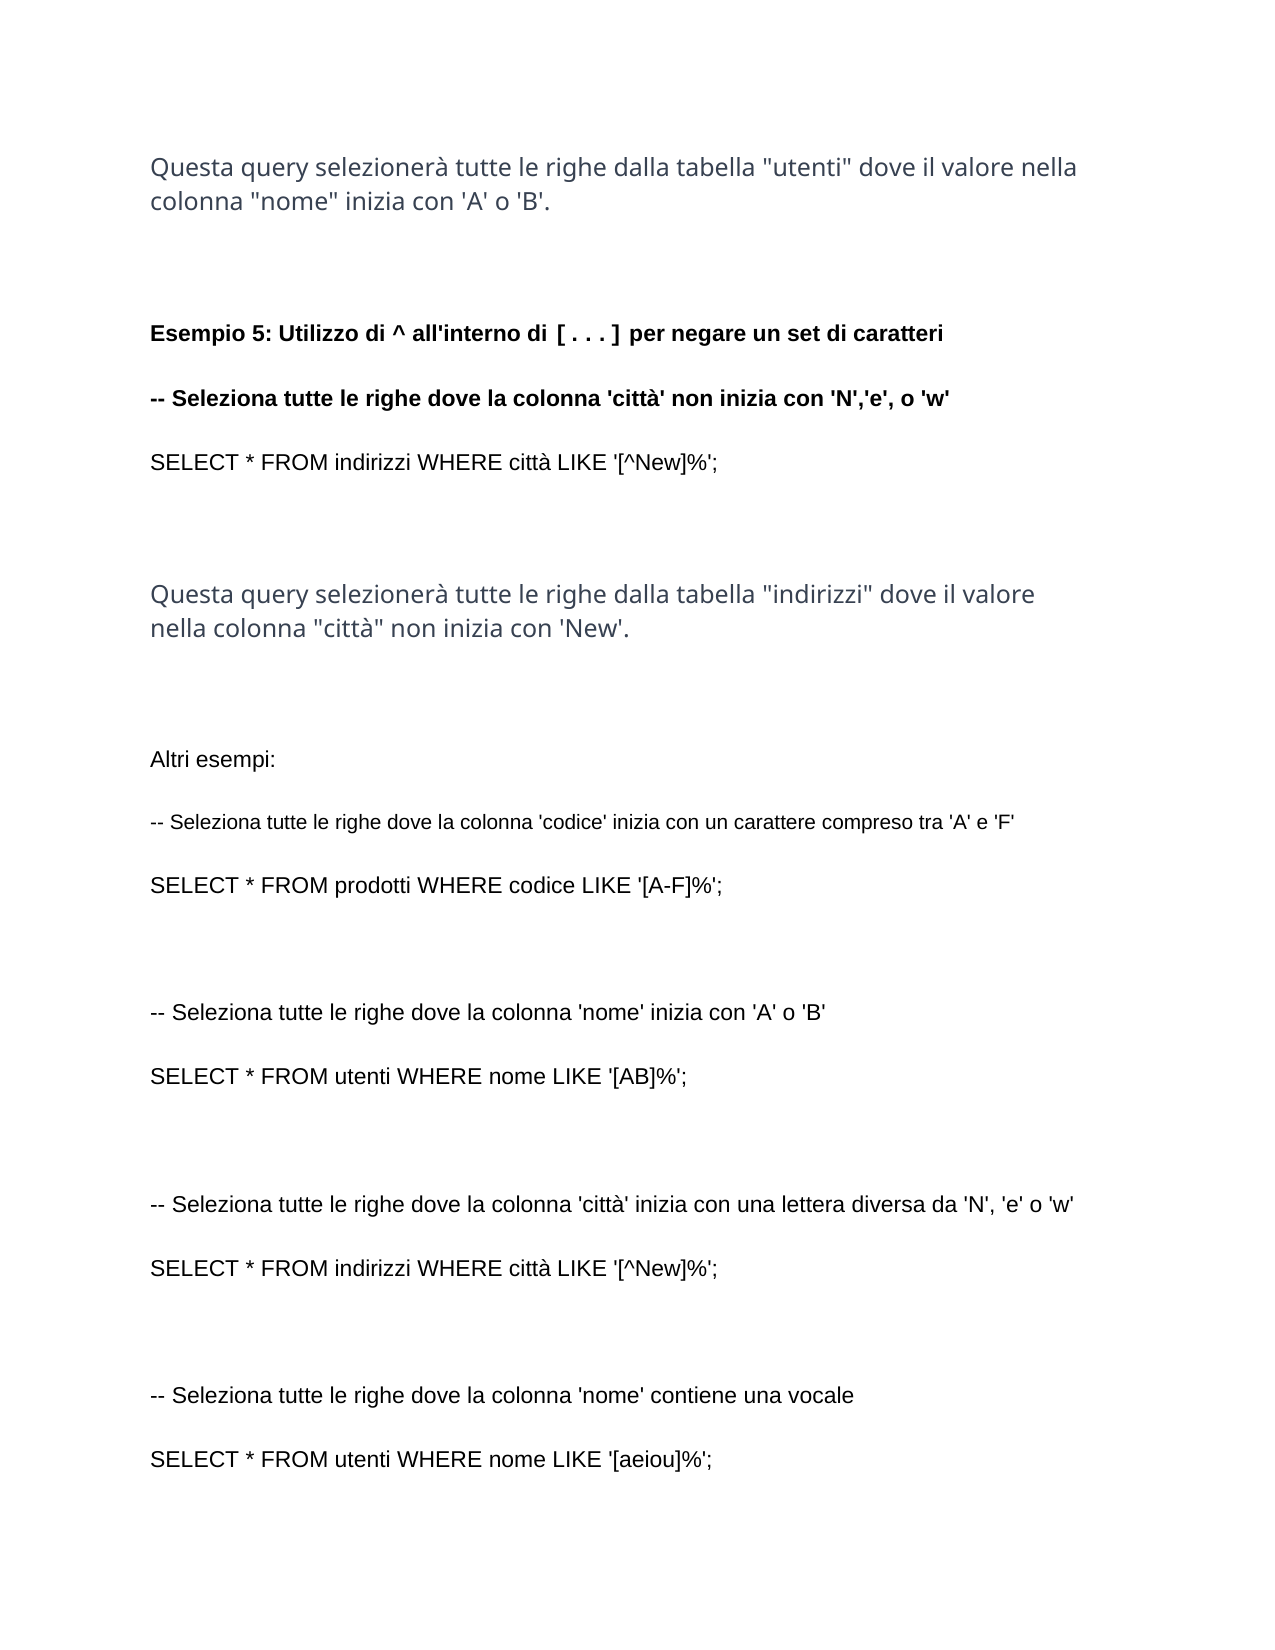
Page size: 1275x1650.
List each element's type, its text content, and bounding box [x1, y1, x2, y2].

text SELECT * FROM utenti WHERE nome LIKE '[aeiou]%'; [150, 1446, 1087, 1473]
text -- Seleziona tutte le righe dove la colonna 'città' inizia con una lettera diversa da 'N', 'e' o 'w' [150, 1191, 1087, 1217]
text SELECT * FROM indirizzi WHERE città LIKE '[^New]%'; [150, 449, 1087, 476]
text SELECT * FROM prodotti WHERE codice LIKE '[A-F]%'; [150, 872, 1087, 898]
text SELECT * FROM indirizzi WHERE città LIKE '[^New]%'; [150, 1255, 1087, 1281]
text Questa query selezionerà tutte le righe dalla tabella "utenti" dove il valore nella colonna "nome" inizia con 'A' o 'B'. [150, 150, 1087, 218]
subtitle Esempio 5: Utilizzo di ^ all'interno di [...] per negare un set di caratteri [150, 319, 1087, 348]
text -- Seleziona tutte le righe dove la colonna 'nome' inizia con 'A' o 'B' [150, 999, 1087, 1026]
subtitle -- Seleziona tutte le righe dove la colonna 'città' non inizia con 'N','e', o 'w' [150, 385, 1087, 412]
text Questa query selezionerà tutte le righe dalla tabella "indirizzi" dove il valore nella colonna "città" non inizia con 'New'. [150, 577, 1087, 645]
text SELECT * FROM utenti WHERE nome LIKE '[AB]%'; [150, 1063, 1087, 1089]
text Altri esempi: [150, 746, 1087, 773]
text -- Seleziona tutte le righe dove la colonna 'codice' inizia con un carattere compreso tra 'A' e 'F' [150, 810, 1087, 834]
text -- Seleziona tutte le righe dove la colonna 'nome' contiene una vocale [150, 1382, 1087, 1409]
